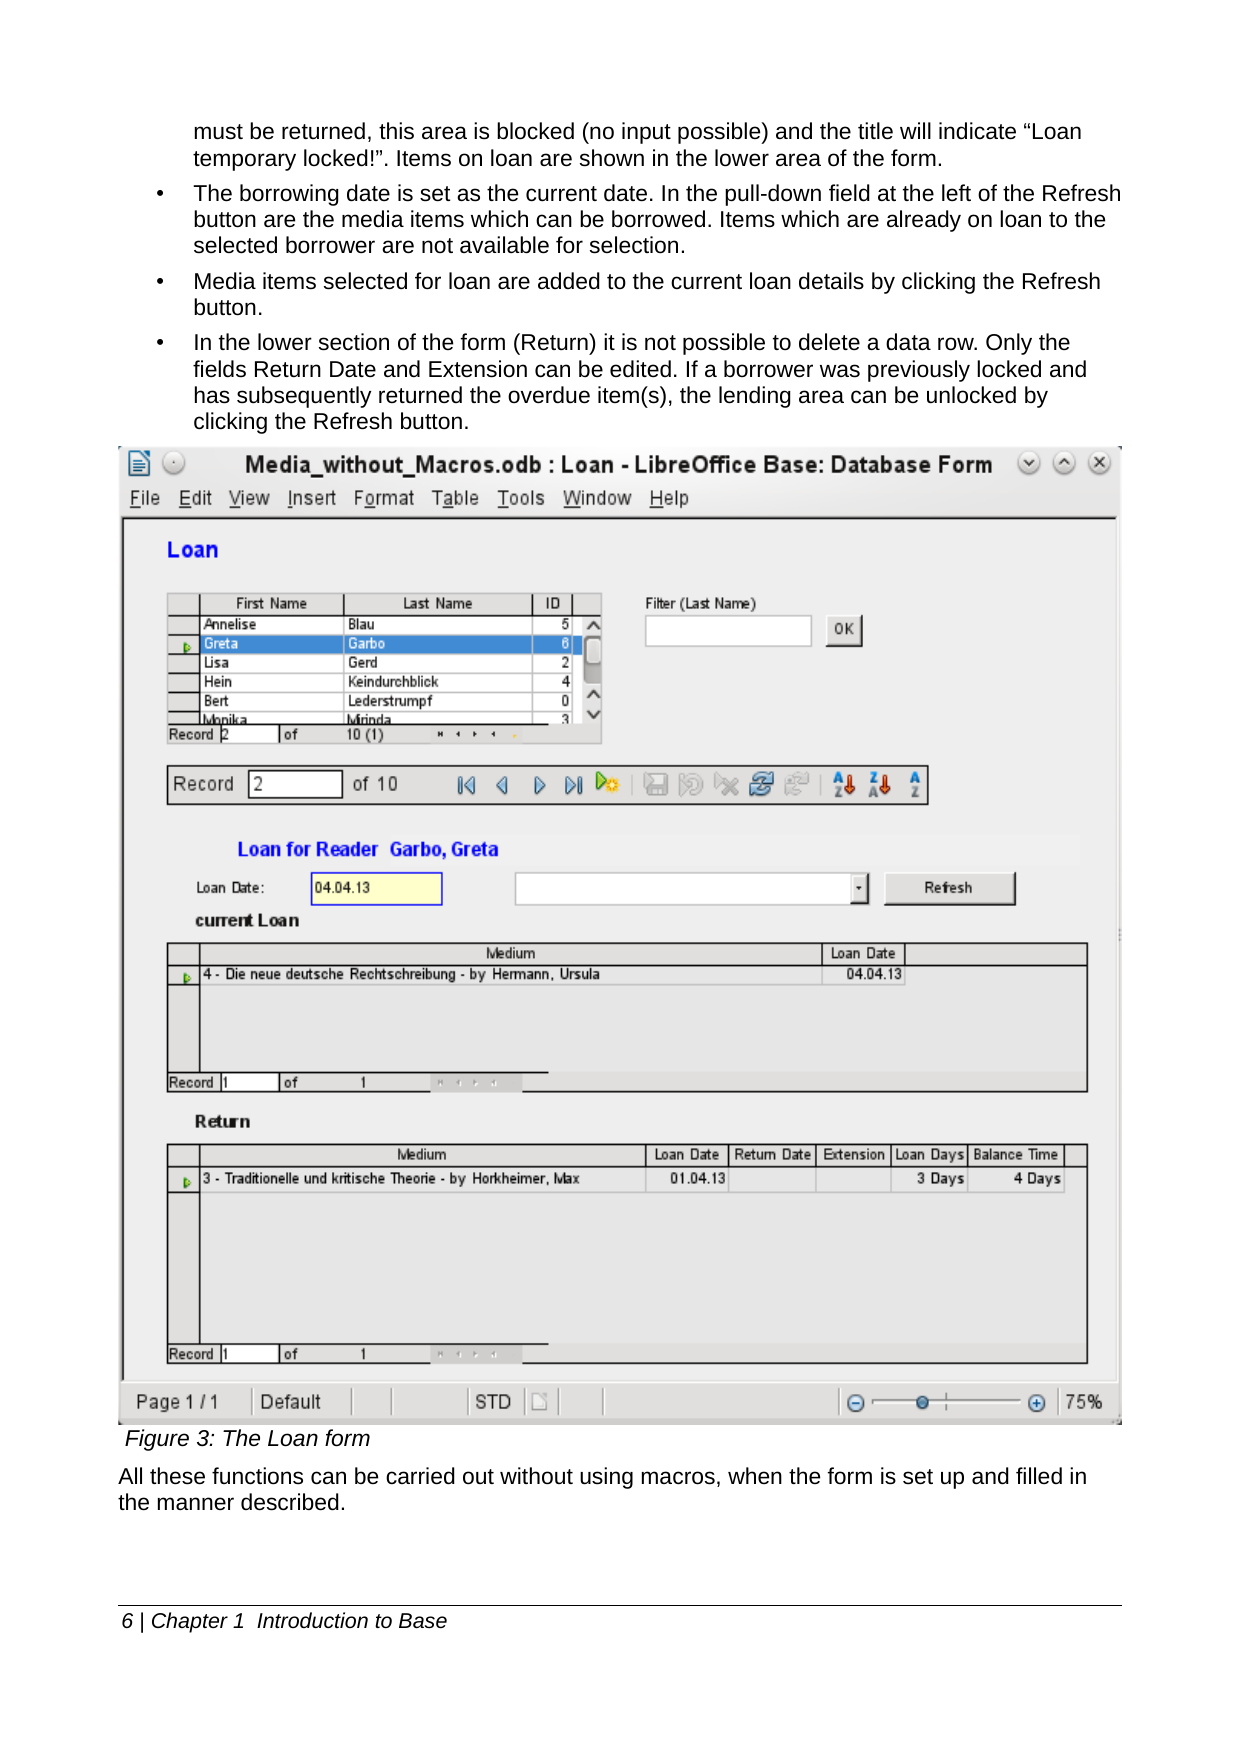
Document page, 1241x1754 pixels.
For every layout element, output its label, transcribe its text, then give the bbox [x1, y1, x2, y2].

text All these functions can be carried out without using macros, when the form is set up and filled in the manner described. [118, 1463, 1122, 1516]
text Figure 3: The Loan form [118, 1425, 1122, 1451]
list The borrowing date is set as the current date. In the pull-down field at the left of the Refresh button are the media items which can be borrowed. Items which are already on loan to the selected borrower are not available for selection. [156, 180, 1122, 259]
list Media items selected for loan are added to the current loan details by clicking the Refresh button. [156, 268, 1122, 320]
picture [118, 446, 1122, 1425]
list In the lower section of the form (Return) it is not possible to delete a data row. Only the fields Return Date and Extension can be edited. If a borrower was previously locked and has subsequently returned the overdue item(s), the lending area can be unlocked by clicking the Refresh button. [156, 329, 1122, 434]
list must be returned, this area is blocked (no input possible) and the title will indicate “Loan temporary locked!”. Items on loan are shown in the lower area of the form. [156, 118, 1122, 171]
